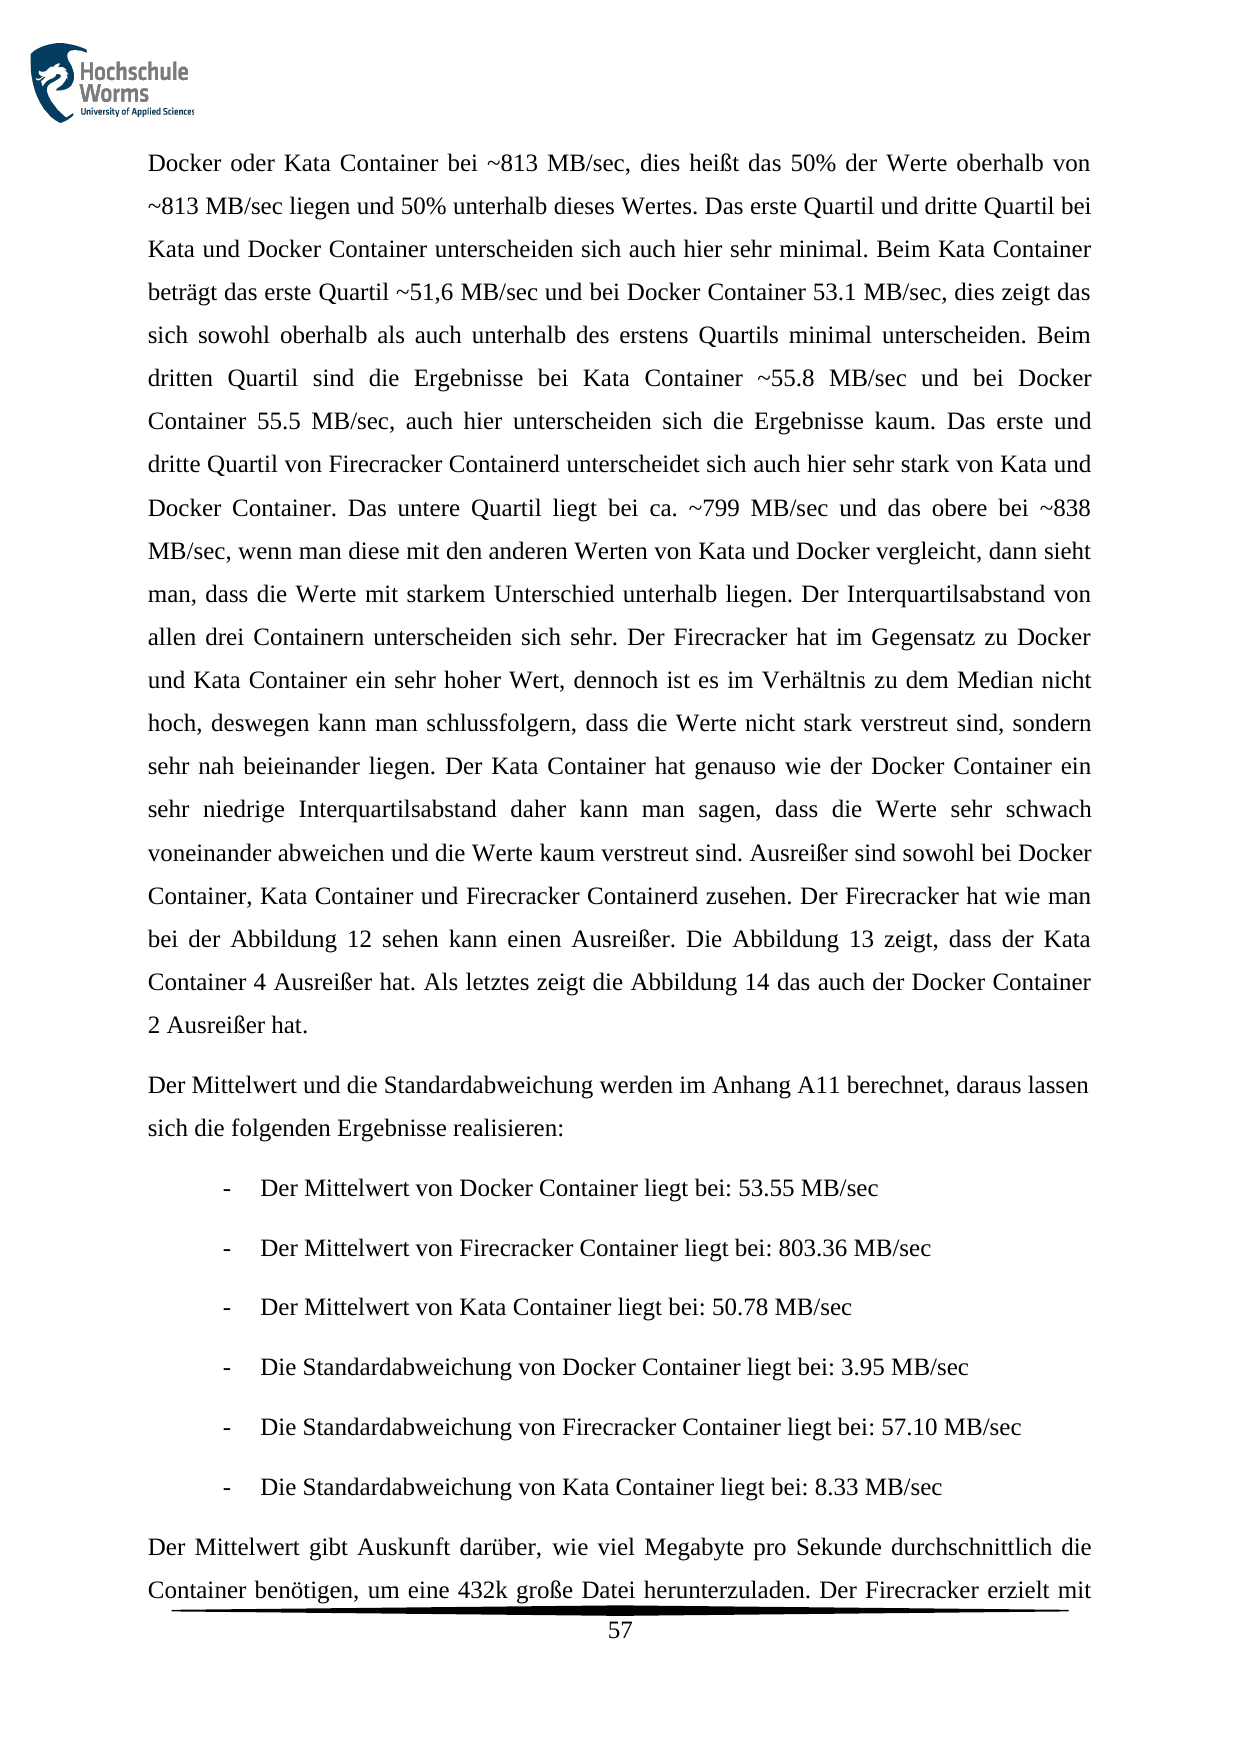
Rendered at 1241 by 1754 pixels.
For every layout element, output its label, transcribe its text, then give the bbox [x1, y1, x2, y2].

text Der Mittelwert und die Standardabweichung werden im Anhang A11 berechnet, daraus lassen sich die folgenden Ergebnisse realisieren: [148, 1070, 1092, 1142]
list Der Mittelwert von Kata Container liegt bei: 50.78 MB/sec [223, 1292, 1092, 1321]
list Der Mittelwert von Firecracker Container liegt bei: 803.36 MB/sec [223, 1233, 1092, 1261]
text Der Mittelwert gibt Auskunft darüber, wie viel Megabyte pro Sekunde durchschnittlich die Container benötigen, um eine 432k große Datei herunterzuladen. Der Firecracker erzielt mit [148, 1532, 1092, 1603]
list Die Standardabweichung von Docker Container liegt bei: 3.95 MB/sec [223, 1352, 1092, 1381]
text Docker oder Kata Container bei ~813 MB/sec, dies heißt das 50% der Werte oberhalb von ~813 MB/sec liegen und 50% unterhalb dieses Wertes. Das erste Quartil und dritte Quartil bei Kata und Docker Container unterscheiden sich auch hier sehr minimal. Beim Kata Container beträgt das erste Quartil ~51,6 MB/sec und bei Docker Container 53.1 MB/sec, dies zeigt das sich sowohl oberhalb als auch unterhalb des erstens Quartils minimal unterscheiden. Beim dritten Quartil sind die Ergebnisse bei Kata Container ~55.8 MB/sec und bei Docker Container 55.5 MB/sec, auch hier unterscheiden sich die Ergebnisse kaum. Das erste und dritte Quartil von Firecracker Containerd unterscheidet sich auch hier sehr stark von Kata und Docker Container. Das untere Quartil liegt bei ca. ~799 MB/sec und das obere bei ~838 MB/sec, wenn man diese mit den anderen Werten von Kata und Docker vergleicht, dann sieht man, dass die Werte mit starkem Unterschied unterhalb liegen. Der Interquartilsabstand von allen drei Containern unterscheiden sich sehr. Der Firecracker hat im Gegensatz zu Docker und Kata Container ein sehr hoher Wert, dennoch ist es im Verhältnis zu dem Median nicht hoch, deswegen kann man schlussfolgern, dass die Werte nicht stark verstreut sind, sondern sehr nah beieinander liegen. Der Kata Container hat genauso wie der Docker Container ein sehr niedrige Interquartilsabstand daher kann man sagen, dass die Werte sehr schwach voneinander abweichen und die Werte kaum verstreut sind. Ausreißer sind sowohl bei Docker Container, Kata Container und Firecracker Containerd zusehen. Der Firecracker hat wie man bei der Abbildung 12 sehen kann einen Ausreißer. Die Abbildung 13 zeigt, dass der Kata Container 4 Ausreißer hat. Als letztes zeigt die Abbildung 14 das auch der Docker Container 2 Ausreißer hat. [148, 148, 1092, 1039]
list Die Standardabweichung von Kata Container liegt bei: 8.33 MB/sec [223, 1472, 1092, 1501]
list Die Standardabweichung von Firecracker Container liegt bei: 57.10 MB/sec [223, 1412, 1092, 1441]
list Der Mittelwert von Docker Container liegt bei: 53.55 MB/sec [223, 1173, 1092, 1202]
